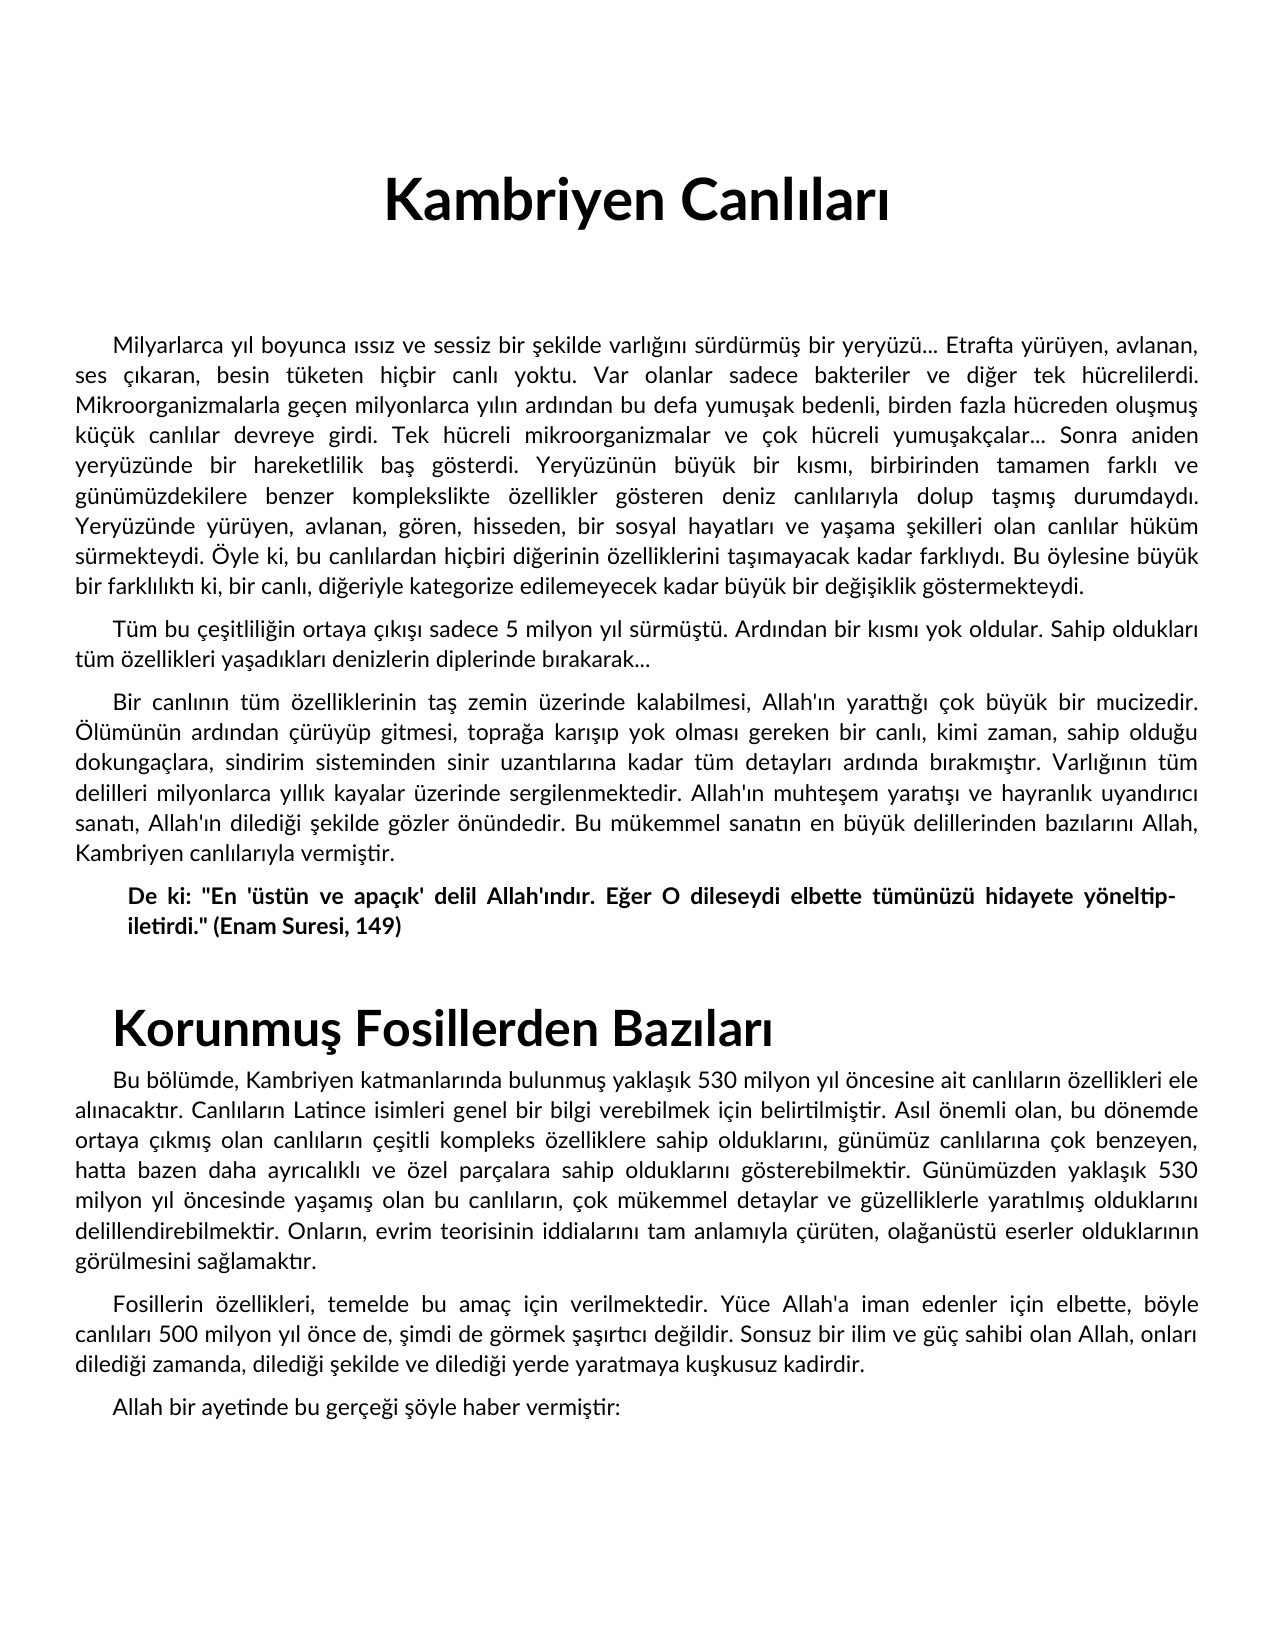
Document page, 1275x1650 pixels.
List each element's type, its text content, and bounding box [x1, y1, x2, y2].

text Tüm bu çeşitliliğin ortaya çıkışı sadece 5 milyon yıl sürmüştü. Ardından bir kısmı yok oldular. Sahip oldukları tüm özellikleri yaşadıkları denizlerin diplerinde bırakarak... [75, 615, 1200, 672]
text Fosillerin özellikleri, temelde bu amaç için verilmektedir. Yüce Allah'a iman edenler için elbette, böyle canlıları 500 milyon yıl önce de, şimdi de görmek şaşırtıcı değildir. Sonsuz bir ilim ve güç sahibi olan Allah, onları dilediği zamanda, dilediği şekilde ve dilediği yerde yaratmaya kuşkusuz kadirdir. [75, 1289, 1200, 1377]
text Allah bir ayetinde bu gerçeği şöyle haber vermiştir: [75, 1392, 1200, 1420]
text Bu bölümde, Kambriyen katmanlarında bulunmuş yaklaşık 530 milyon yıl öncesine ait canlıların özellikleri ele alınacaktır. Canlıların Latince isimleri genel bir bilgi verebilmek için belirtilmiştir. Asıl önemli olan, bu dönemde ortaya çıkmış olan canlıların çeşitli kompleks özelliklere sahip olduklarını, günümüz canlılarına çok benzeyen, hatta bazen daha ayrıcalıklı ve özel parçalara sahip olduklarını gösterebilmektir. Günümüzden yaklaşık 530 milyon yıl öncesinde yaşamış olan bu canlıların, çok mükemmel detaylar ve güzelliklerle yaratılmış olduklarını delillendirebilmektir. Onların, evrim teorisinin iddialarını tam anlamıyla çürüten, olağanüstü eserler olduklarının görülmesini sağlamaktır. [75, 1065, 1200, 1274]
text Bir canlının tüm özelliklerinin taş zemin üzerinde kalabilmesi, Allah'ın yarattığı çok büyük bir mucizedir. Ölümünün ardından çürüyüp gitmesi, toprağa karışıp yok olması gereken bir canlı, kimi zaman, sahip olduğu dokungaçlara, sindirim sisteminden sinir uzantılarına kadar tüm detayları ardında bırakmıştır. Varlığının tüm delilleri milyonlarca yıllık kayalar üzerinde sergilenmektedir. Allah'ın muhteşem yaratışı ve hayranlık uyandırıcı sanatı, Allah'ın dilediği şekilde gözler önündedir. Bu mükemmel sanatın en büyük delillerinden bazılarını Allah, Kambriyen canlılarıyla vermiştir. [75, 688, 1200, 866]
text De ki: "En 'üstün ve apaçık' delil Allah'ındır. Eğer O dileseydi elbette tümünüzü hidayete yöneltip-iletirdi." (Enam Suresi, 149) [127, 881, 1177, 939]
text Milyarlarca yıl boyunca ıssız ve sessiz bir şekilde varlığını sürdürmüş bir yeryüzü... Etrafta yürüyen, avlanan, ses çıkaran, besin tüketen hiçbir canlı yoktu. Var olanlar sadece bakteriler ve diğer tek hücrelilerdi. Mikroorganizmalarla geçen milyonlarca yılın ardından bu defa yumuşak bedenli, birden fazla hücreden oluşmuş küçük canlılar devreye girdi. Tek hücreli mikroorganizmalar ve çok hücreli yumuşakçalar... Sonra aniden yeryüzünde bir hareketlilik baş gösterdi. Yeryüzünün büyük bir kısmı, birbirinden tamamen farklı ve günümüzdekilere benzer komplekslikte özellikler gösteren deniz canlılarıyla dolup taşmış durumdaydı. Yeryüzünde yürüyen, avlanan, gören, hisseden, bir sosyal hayatları ve yaşama şekilleri olan canlılar hüküm sürmekteydi. Öyle ki, bu canlılardan hiçbiri diğerinin özelliklerini taşımayacak kadar farklıydı. Bu öylesine büyük bir farklılıktı ki, bir canlı, diğeriyle kategorize edilemeyecek kadar büyük bir değişiklik göstermekteydi. [75, 330, 1200, 599]
subtitle Kambriyen Canlıları [75, 162, 1200, 232]
subtitle Korunmuş Fosillerden Bazıları [112, 997, 1200, 1057]
